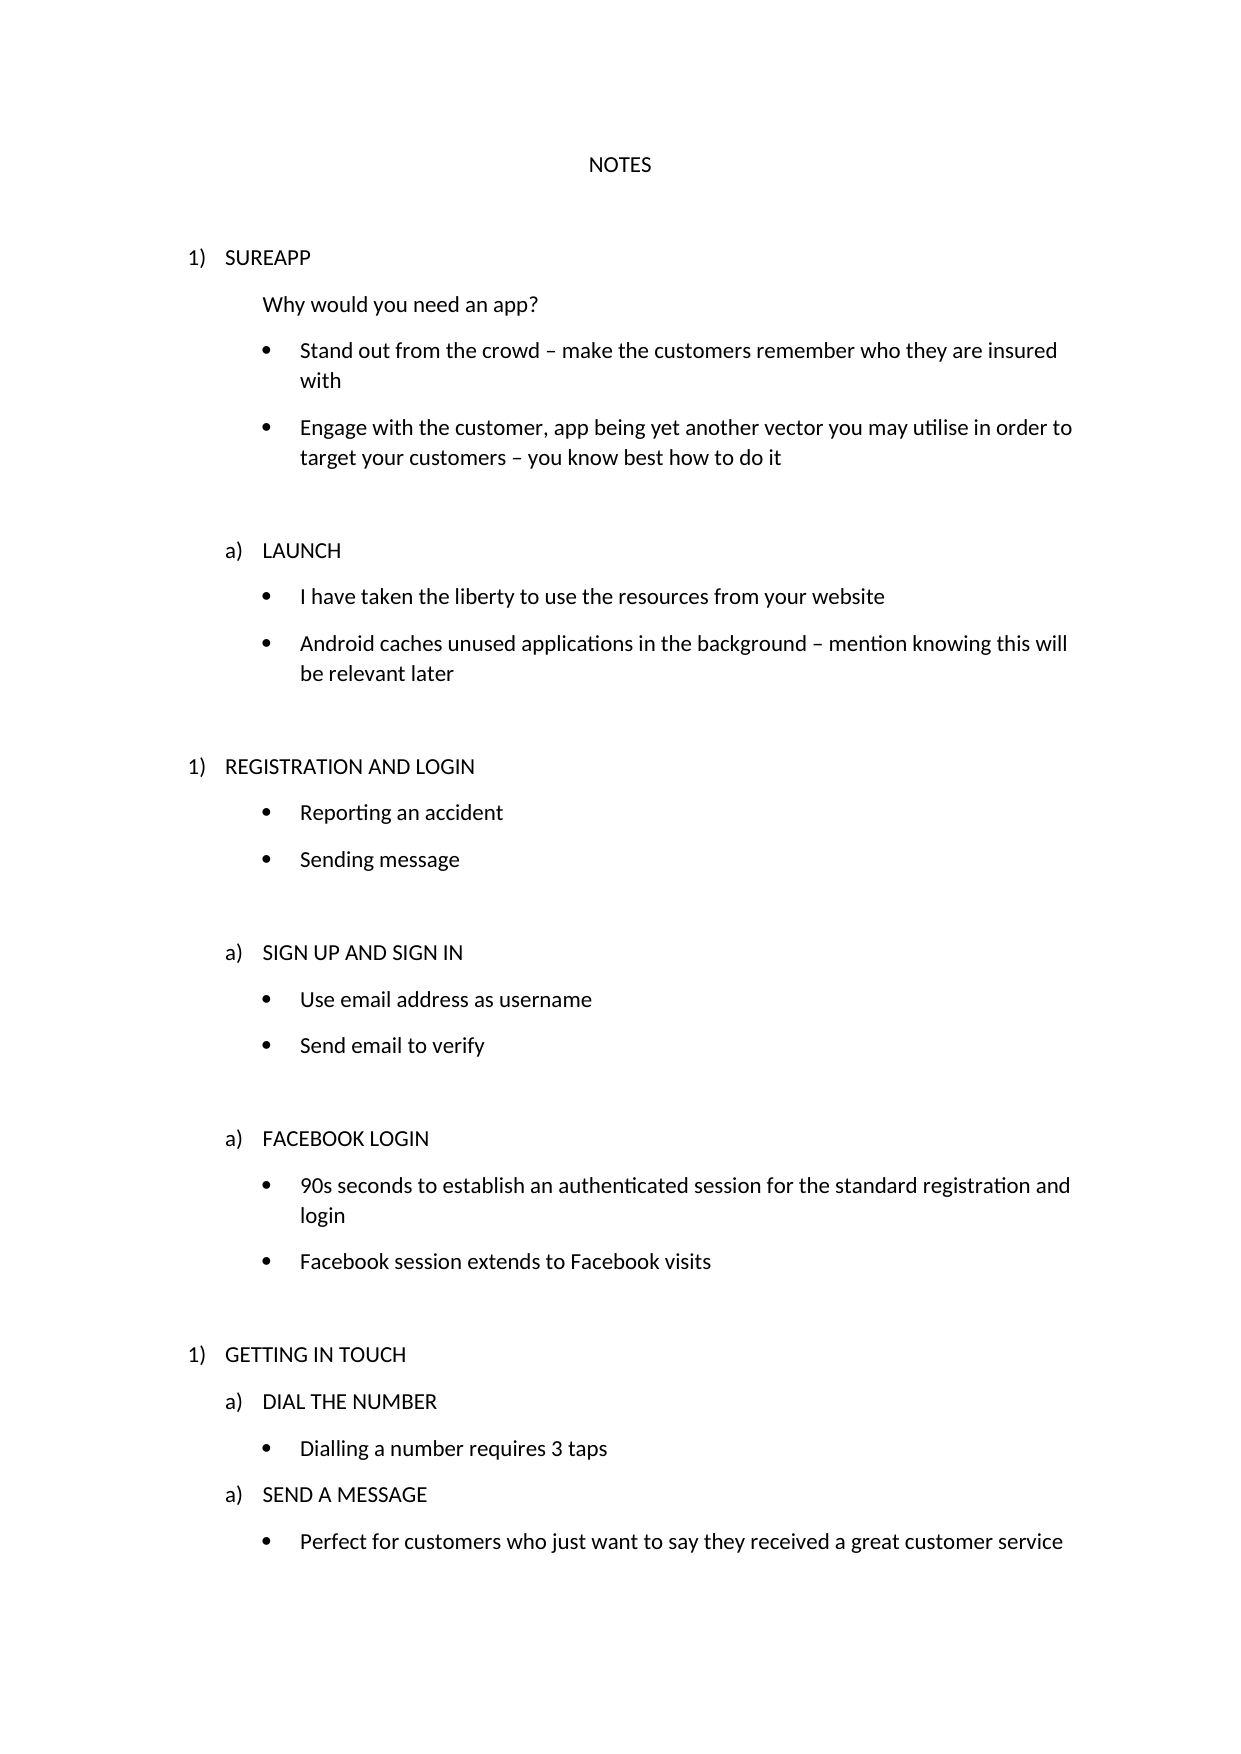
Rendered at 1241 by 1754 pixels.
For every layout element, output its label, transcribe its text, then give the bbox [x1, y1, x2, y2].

list SIGN UP AND SIGN IN [225, 938, 1090, 966]
list Reporting an accident [262, 798, 1090, 826]
list Stand out from the crowd – make the customers remember who they are insured with [262, 336, 1090, 394]
list DIAL THE NUMBER [225, 1387, 1090, 1415]
list SEND A MESSAGE [225, 1480, 1090, 1508]
list Perfect for customers who just want to say they received a great customer service [262, 1527, 1090, 1555]
list Use email address as username [262, 985, 1090, 1013]
list Facebook session extends to Facebook visits [262, 1247, 1090, 1275]
list SUREAPP [187, 243, 1090, 271]
text NOTES [150, 150, 1090, 178]
list FACEBOOK LOGIN [225, 1124, 1090, 1152]
list GETTING IN TOUCH [187, 1341, 1090, 1368]
list REGISTRATION AND LOGIN [187, 752, 1090, 780]
list I have taken the liberty to use the resources from your website [262, 582, 1090, 610]
list Sending message [262, 845, 1090, 873]
list Send email to verify [262, 1031, 1090, 1059]
list Dialling a number requires 3 taps [262, 1434, 1090, 1462]
list Android caches unused applications in the background – mention knowing this will be relevant later [262, 629, 1090, 687]
list 90s seconds to establish an authenticated session for the standard registration and login [262, 1171, 1090, 1229]
list Why would you need an app? [262, 290, 1090, 318]
list Engage with the customer, app being yet another vector you may utilise in order to target your customers – you know best how to do it [262, 413, 1090, 471]
list LAUNCH [225, 536, 1090, 564]
